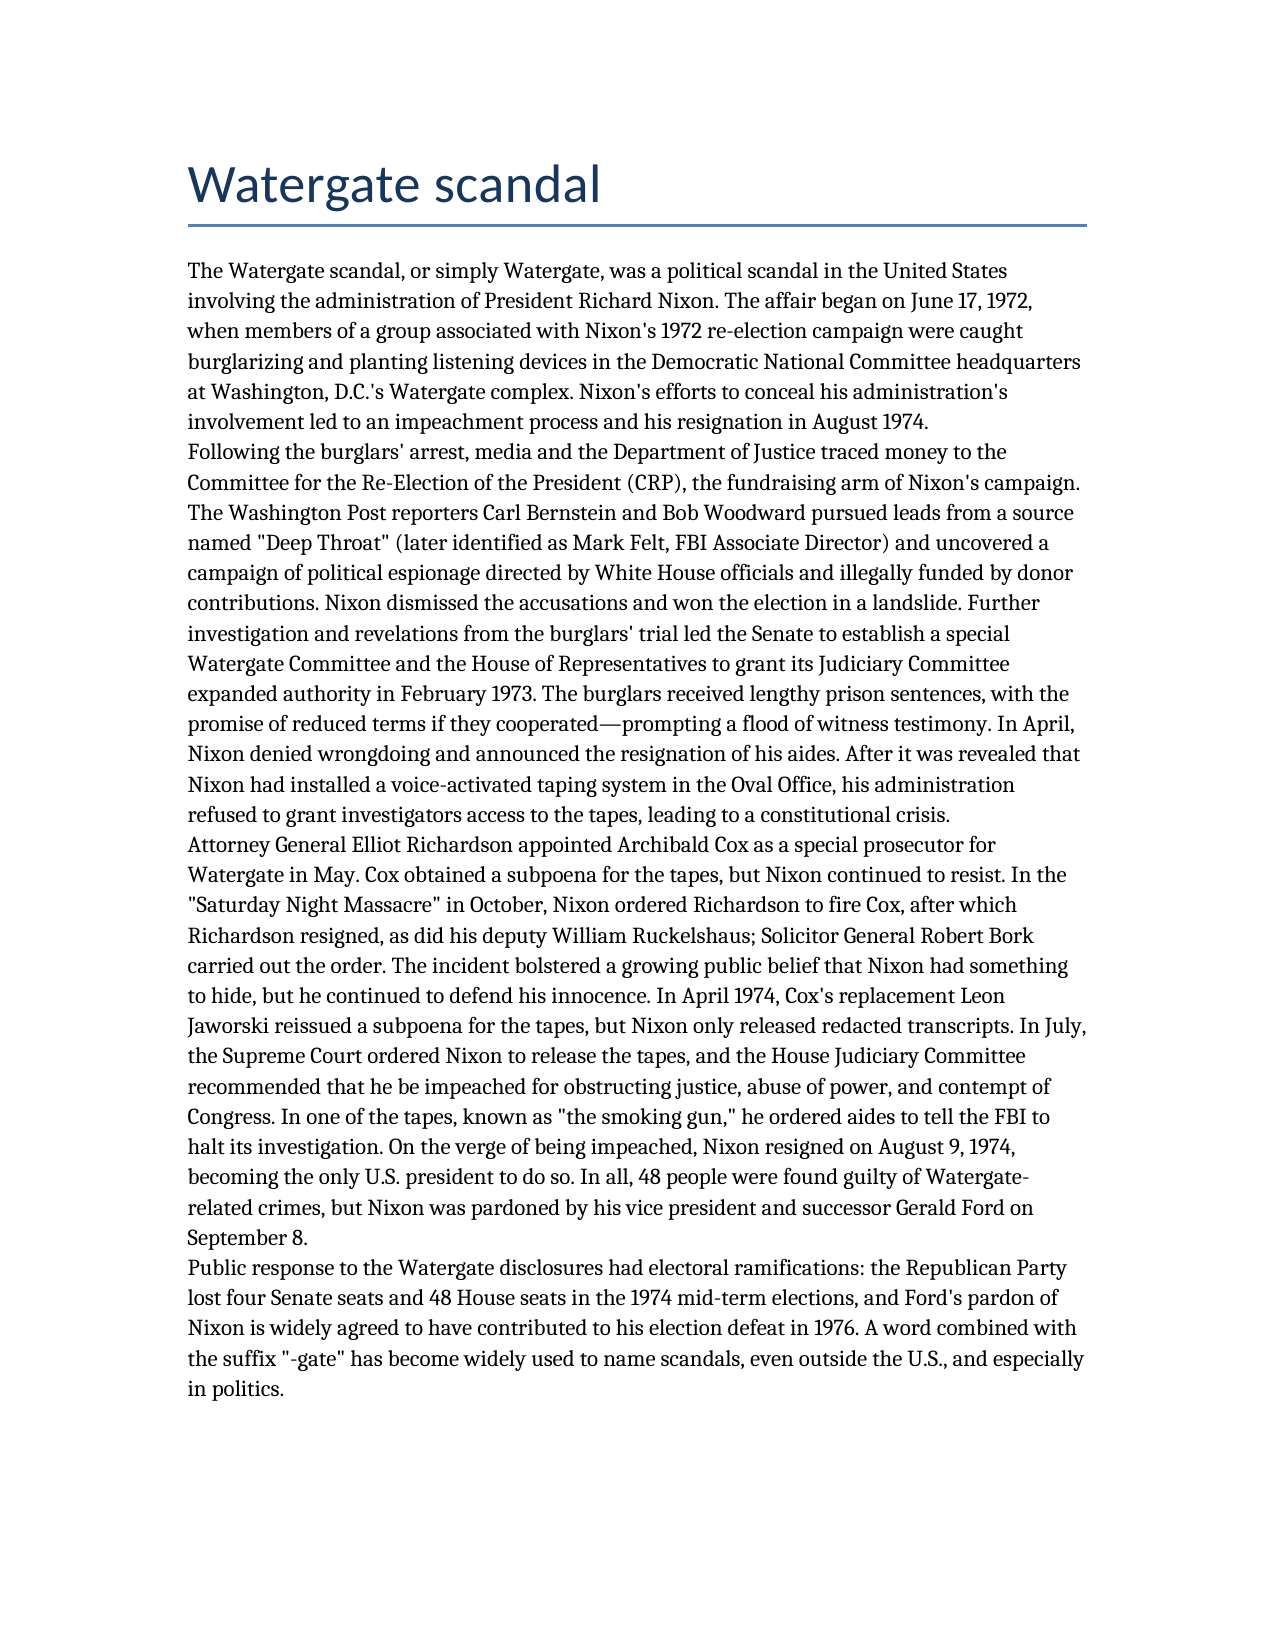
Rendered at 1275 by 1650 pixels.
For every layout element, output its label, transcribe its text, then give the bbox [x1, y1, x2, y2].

title Watergate scandal [187, 150, 1087, 227]
text The Watergate scandal, or simply Watergate, was a political scandal in the United States involving the administration of President Richard Nixon. The affair began on June 17, 1972, when members of a group associated with Nixon's 1972 re-election campaign were caught burglarizing and planting listening devices in the Democratic National Committee headquarters at Washington, D.C.'s Watergate complex. Nixon's efforts to conceal his administration's involvement led to an impeachment process and his resignation in August 1974. Following the burglars' arrest, media and the Department of Justice traced money to the Committee for the Re-Election of the President (CRP), the fundraising arm of Nixon's campaign. The Washington Post reporters Carl Bernstein and Bob Woodward pursued leads from a source named "Deep Throat" (later identified as Mark Felt, FBI Associate Director) and uncovered a campaign of political espionage directed by White House officials and illegally funded by donor contributions. Nixon dismissed the accusations and won the election in a landslide. Further investigation and revelations from the burglars' trial led the Senate to establish a special Watergate Committee and the House of Representatives to grant its Judiciary Committee expanded authority in February 1973. The burglars received lengthy prison sentences, with the promise of reduced terms if they cooperated—prompting a flood of witness testimony. In April, Nixon denied wrongdoing and announced the resignation of his aides. After it was revealed that Nixon had installed a voice-activated taping system in the Oval Office, his administration refused to grant investigators access to the tapes, leading to a constitutional crisis. Attorney General Elliot Richardson appointed Archibald Cox as a special prosecutor for Watergate in May. Cox obtained a subpoena for the tapes, but Nixon continued to resist. In the "Saturday Night Massacre" in October, Nixon ordered Richardson to fire Cox, after which Richardson resigned, as did his deputy William Ruckelshaus; Solicitor General Robert Bork carried out the order. The incident bolstered a growing public belief that Nixon had something to hide, but he continued to defend his innocence. In April 1974, Cox's replacement Leon Jaworski reissued a subpoena for the tapes, but Nixon only released redacted transcripts. In July, the Supreme Court ordered Nixon to release the tapes, and the House Judiciary Committee recommended that he be impeached for obstructing justice, abuse of power, and contempt of Congress. In one of the tapes, known as "the smoking gun," he ordered aides to tell the FBI to halt its investigation. On the verge of being impeached, Nixon resigned on August 9, 1974, becoming the only U.S. president to do so. In all, 48 people were found guilty of Watergate-related crimes, but Nixon was pardoned by his vice president and successor Gerald Ford on September 8. Public response to the Watergate disclosures had electoral ramifications: the Republican Party lost four Senate seats and 48 House seats in the 1974 mid-term elections, and Ford's pardon of Nixon is widely agreed to have contributed to his election defeat in 1976. A word combined with the suffix "-gate" has become widely used to name scandals, even outside the U.S., and especially in politics. [187, 258, 1087, 1402]
